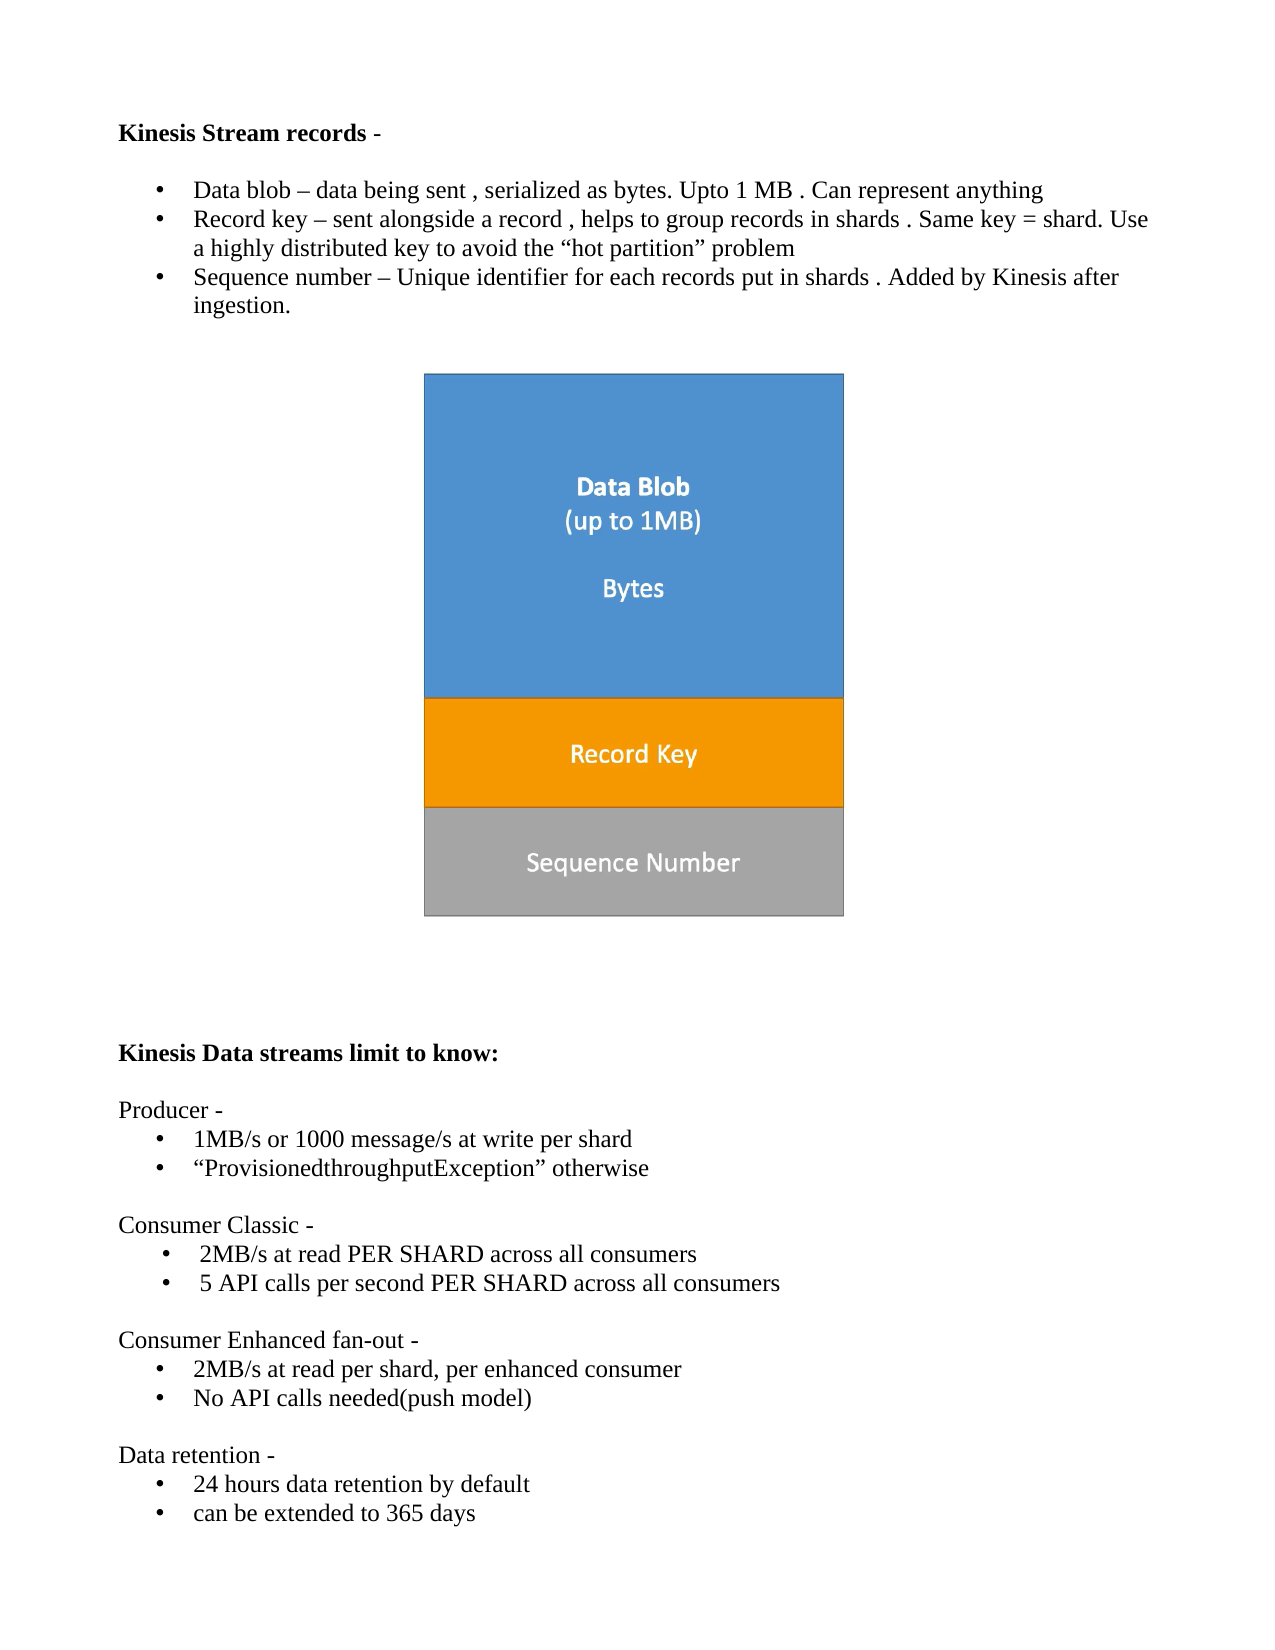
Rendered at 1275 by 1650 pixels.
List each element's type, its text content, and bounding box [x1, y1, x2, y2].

list Sequence number – Unique identifier for each records put in shards . Added by Kinesis after ingestion. [156, 262, 1157, 319]
list No API calls needed(push model) [156, 1383, 1157, 1412]
text Consumer Classic - [118, 1211, 1157, 1239]
list Data blob – data being sent , serialized as bytes. Upto 1 MB . Can represent anything [156, 176, 1157, 204]
text Consumer Enhanced fan-out - [118, 1326, 1157, 1354]
list can be extended to 365 days [156, 1498, 1157, 1527]
list 1MB/s or 1000 message/s at write per shard [156, 1124, 1157, 1153]
list 2MB/s at read PER SHARD across all consumers [162, 1239, 1157, 1268]
text Kinesis Data streams limit to know: [118, 1038, 1157, 1067]
list 5 API calls per second PER SHARD across all consumers [162, 1268, 1157, 1297]
list 2MB/s at read per shard, per enhanced consumer [156, 1354, 1157, 1383]
text Kinesis Stream records - [118, 118, 1157, 147]
list Record key – sent alongside a record , helps to group records in shards . Same key = shard. Use a highly distributed key to avoid the “hot partition” problem [156, 204, 1157, 262]
text Data retention - [118, 1441, 1157, 1469]
text Producer - [118, 1096, 1157, 1124]
list “ProvisionedthroughputException” otherwise [156, 1153, 1157, 1182]
picture [395, 348, 880, 939]
list 24 hours data retention by default [156, 1469, 1157, 1498]
